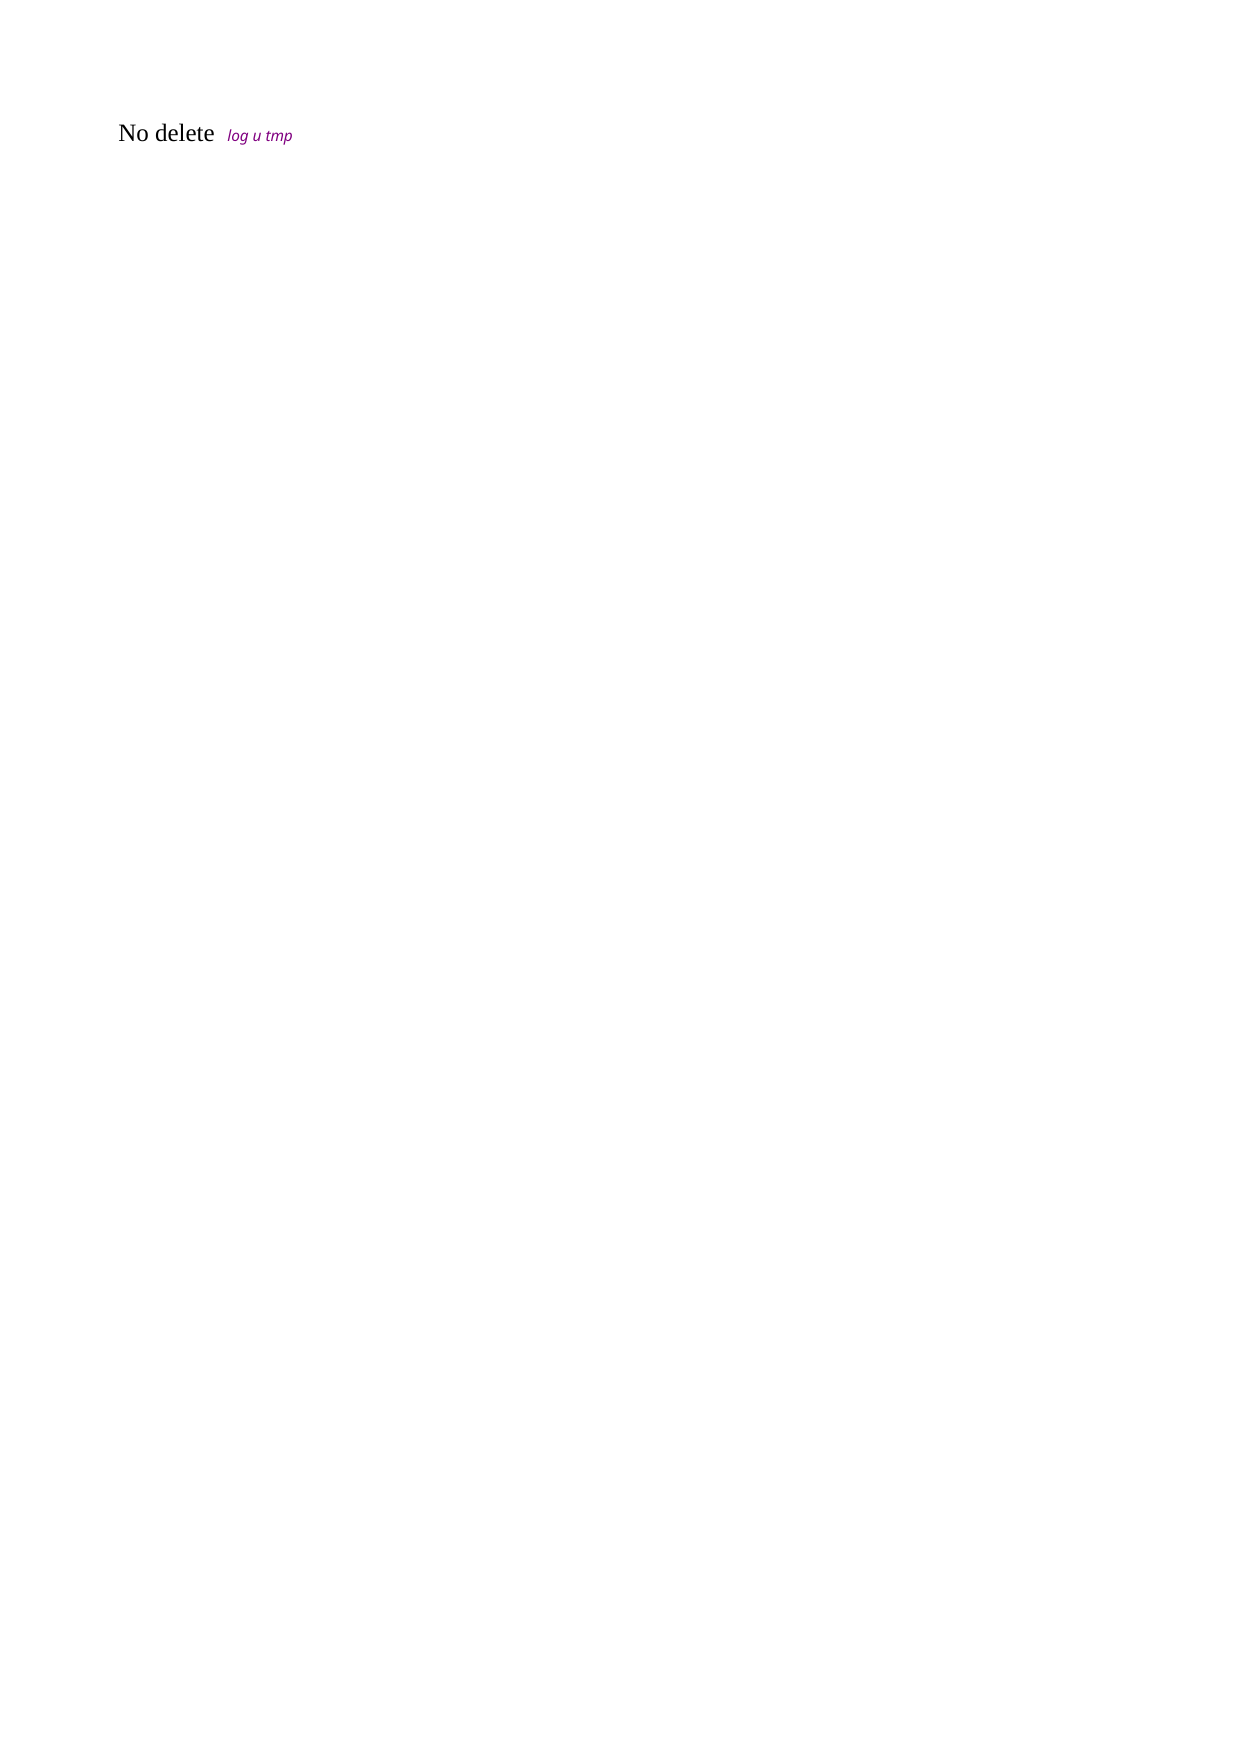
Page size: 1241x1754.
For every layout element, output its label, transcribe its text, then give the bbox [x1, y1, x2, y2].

text No delete log и tmp [118, 118, 1122, 147]
